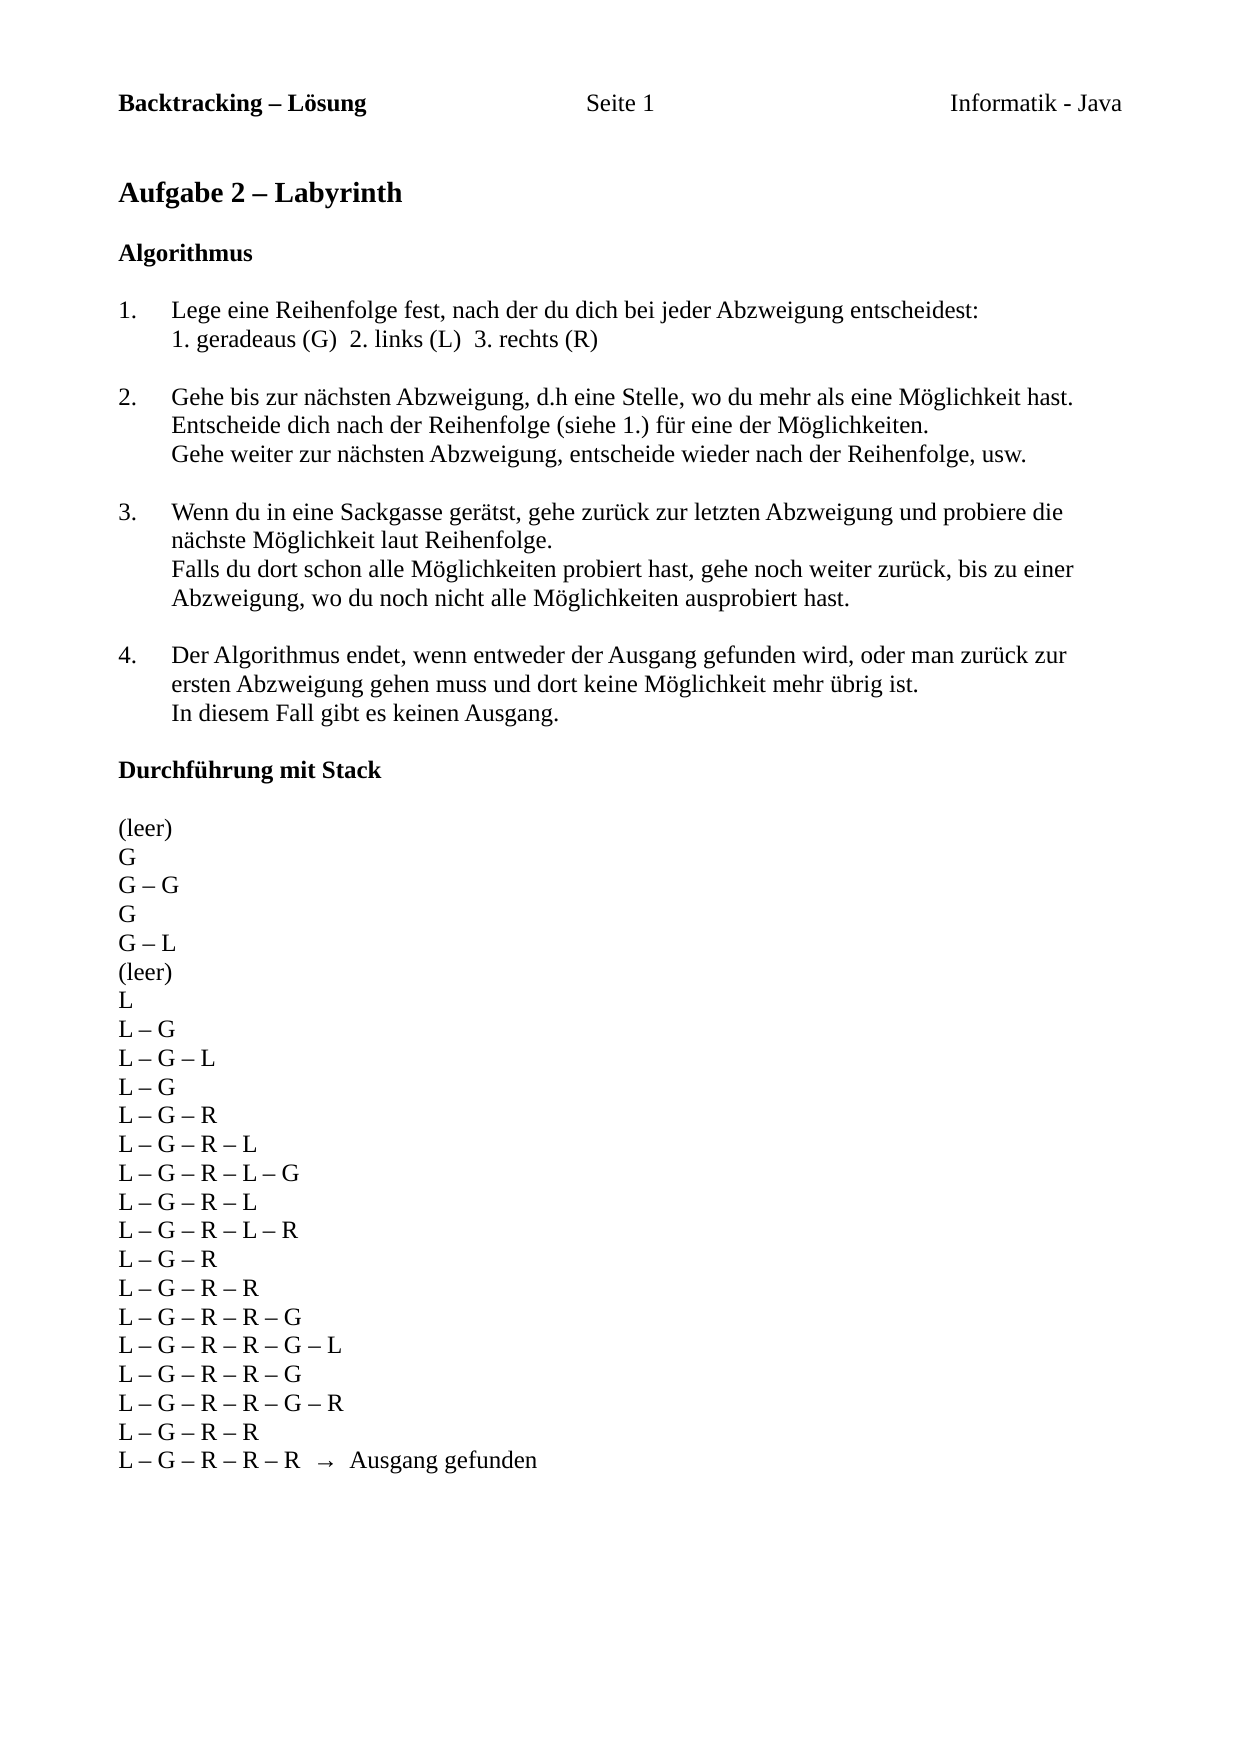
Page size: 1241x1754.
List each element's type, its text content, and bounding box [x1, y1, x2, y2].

text L – G – R – L – G [118, 1158, 1122, 1187]
text L – G – R – R – G [118, 1302, 1122, 1330]
text L – G – R [118, 1100, 1122, 1129]
text L – G – R – R – G [118, 1359, 1122, 1388]
text L – G – R – R [118, 1273, 1122, 1302]
text L – G – R – R – G – L [118, 1330, 1122, 1359]
text L – G – R – L [118, 1187, 1122, 1215]
text L – G [118, 1072, 1122, 1100]
text Aufgabe 2 – Labyrinth [118, 176, 1122, 209]
text G [118, 842, 1122, 870]
text G – L [118, 928, 1122, 957]
list Der Algorithmus endet, wenn entweder der Ausgang gefunden wird, oder man zurück zur ersten Abzweigung gehen muss und dort keine Möglichkeit mehr übrig ist. In diesem Fall gibt es keinen Ausgang. [118, 640, 1122, 727]
text L – G – R – L – R [118, 1215, 1122, 1244]
text G [118, 899, 1122, 928]
text (leer) [118, 813, 1122, 842]
list Gehe weiter zur nächsten Abzweigung, entscheide wieder nach der Reihenfolge, usw. [118, 439, 1122, 468]
text L [118, 985, 1122, 1014]
list Wenn du in eine Sackgasse gerätst, gehe zurück zur letzten Abzweigung und probiere die nächste Möglichkeit laut Reihenfolge. Falls du dort schon alle Möglichkeiten probiert hast, gehe noch weiter zurück, bis zu einer Abzweigung, wo du noch nicht alle Möglichkeiten ausprobiert hast. [118, 497, 1122, 612]
text L – G – R – R [118, 1417, 1122, 1445]
text (leer) [118, 957, 1122, 985]
text L – G – R [118, 1244, 1122, 1273]
text Durchführung mit Stack [118, 755, 1122, 784]
list Lege eine Reihenfolge fest, nach der du dich bei jeder Abzweigung entscheidest: 1. geradeaus (G) 2. links (L) 3. rechts (R) [118, 295, 1122, 353]
text G – G [118, 870, 1122, 899]
list Gehe bis zur nächsten Abzweigung, d.h eine Stelle, wo du mehr als eine Möglichkeit hast. Entscheide dich nach der Reihenfolge (siehe 1.) für eine der Möglichkeiten. [118, 382, 1122, 439]
text L – G – R – R – G – R [118, 1388, 1122, 1417]
text Algorithmus [118, 238, 1122, 267]
text L – G – R – L [118, 1129, 1122, 1158]
text L – G – R – R – R → Ausgang gefunden [118, 1445, 1122, 1474]
text L – G [118, 1014, 1122, 1043]
text L – G – L [118, 1043, 1122, 1072]
